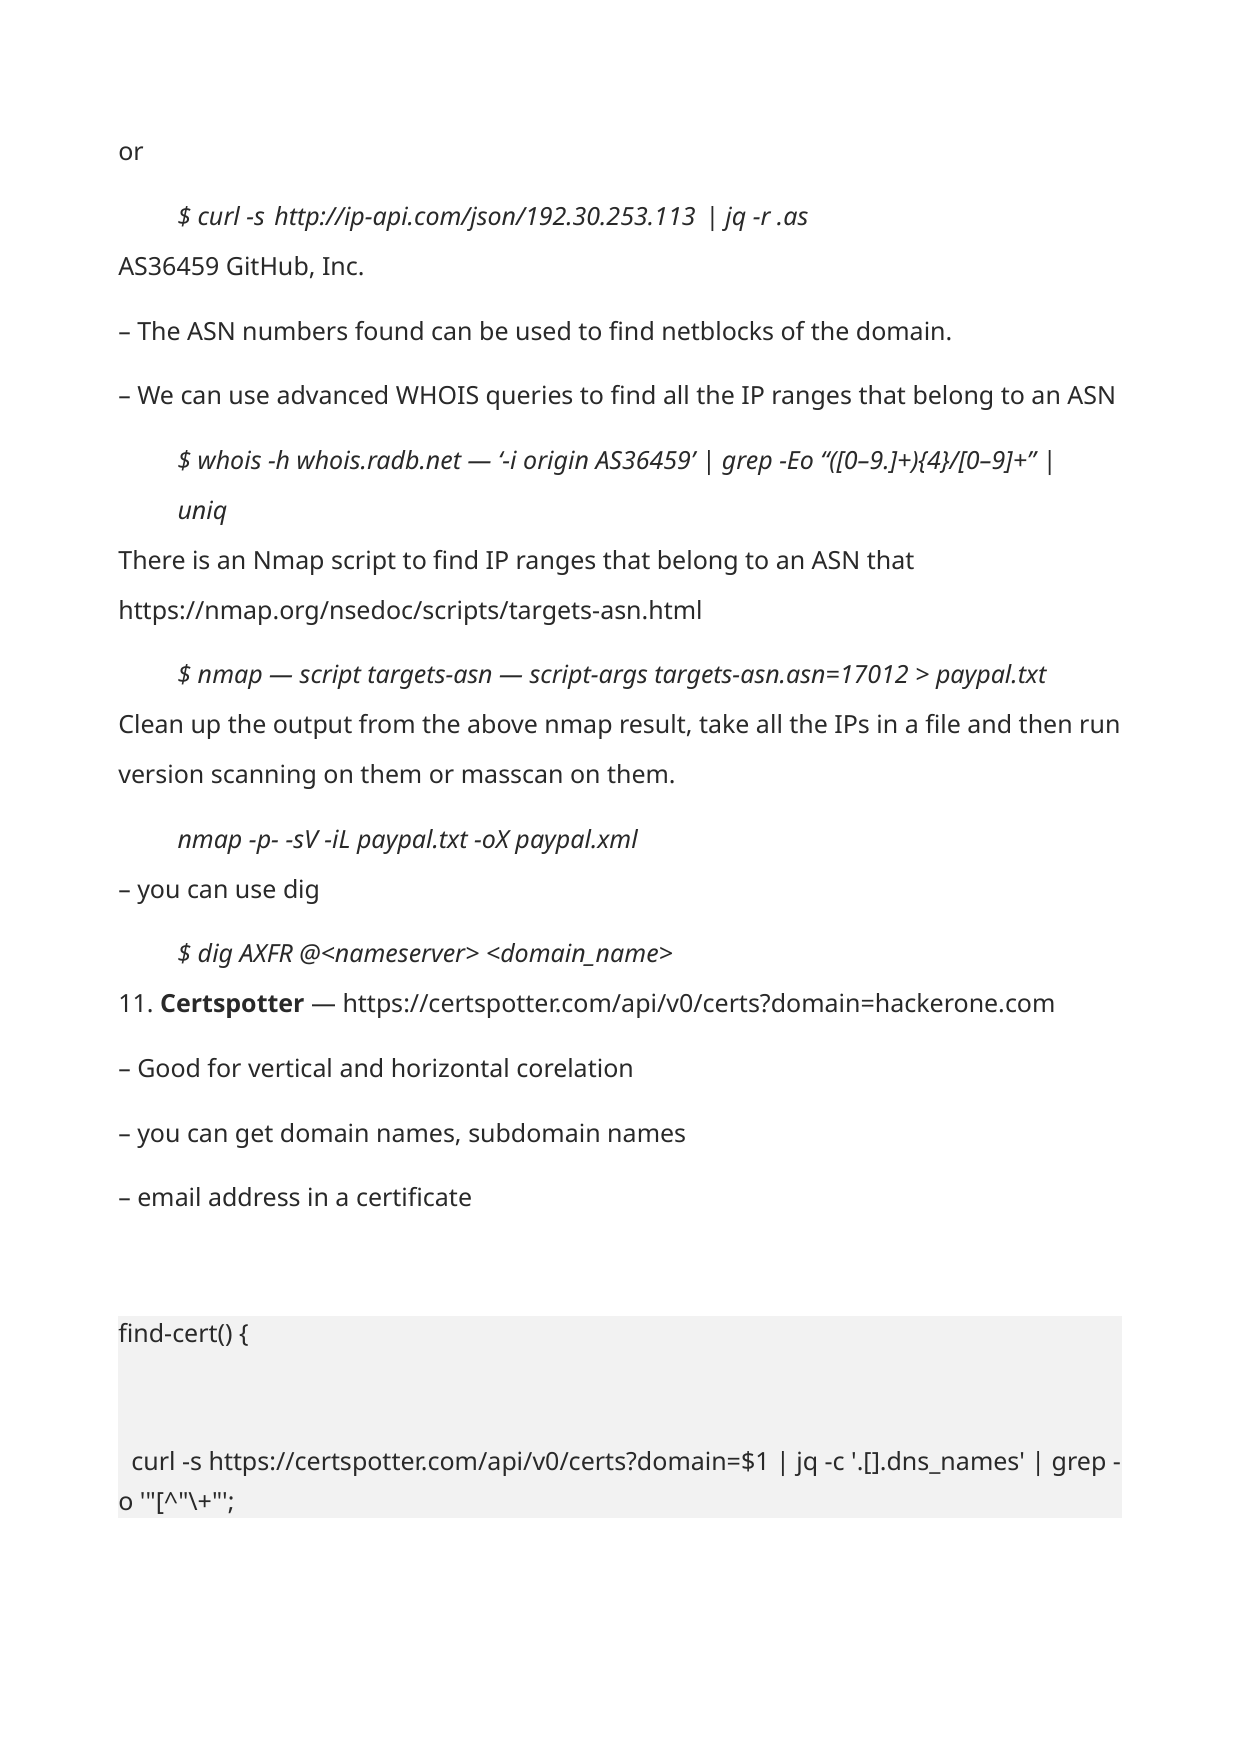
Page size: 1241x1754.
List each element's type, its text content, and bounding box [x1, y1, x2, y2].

text $ whois -h whois.radb.net — ‘-i origin AS36459’ | grep -Eo “([0–9.]+){4}/[0–9]+” | uniq [177, 426, 1063, 526]
text There is an Nmap script to find IP ranges that belong to an ASN that https://nmap.org/nsedoc/scripts/targets-asn.html [118, 526, 1122, 626]
text – We can use advanced WHOIS queries to find all the IP ranges that belong to an ASN [118, 362, 1122, 412]
text Clean up the output from the above nmap result, take all the IPs in a file and then run version scanning on them or masscan on them. [118, 691, 1122, 791]
text curl -s https://certspotter.com/api/v0/certs?domain=$1 | jq -c '.[].dns_names' | grep -o '"[^"\+"'; [118, 1444, 1122, 1518]
text nmap -p- -sV -iL paypal.txt -oX paypal.xml [177, 806, 1063, 856]
text 11. Certspotter — https://certspotter.com/api/v0/certs?domain=hackerone.com [118, 970, 1122, 1020]
text $ dig AXFR @<nameserver> <domain_name> [177, 920, 1063, 970]
text – you can use dig [118, 856, 1122, 906]
text find-cert() { [118, 1316, 1122, 1350]
text – The ASN numbers found can be used to find netblocks of the domain. [118, 297, 1122, 347]
text $ nmap — script targets-asn — script-args targets-asn.asn=17012 > paypal.txt [177, 641, 1063, 691]
text $ curl -s http://ip-api.com/json/192.30.253.113 | jq -r .as [177, 183, 1063, 233]
text – email address in a certificate [118, 1164, 1122, 1214]
text or [118, 118, 1122, 168]
text AS36459 GitHub, Inc. [118, 233, 1122, 283]
text – Good for vertical and horizontal corelation [118, 1035, 1122, 1085]
text – you can get domain names, subdomain names [118, 1099, 1122, 1149]
